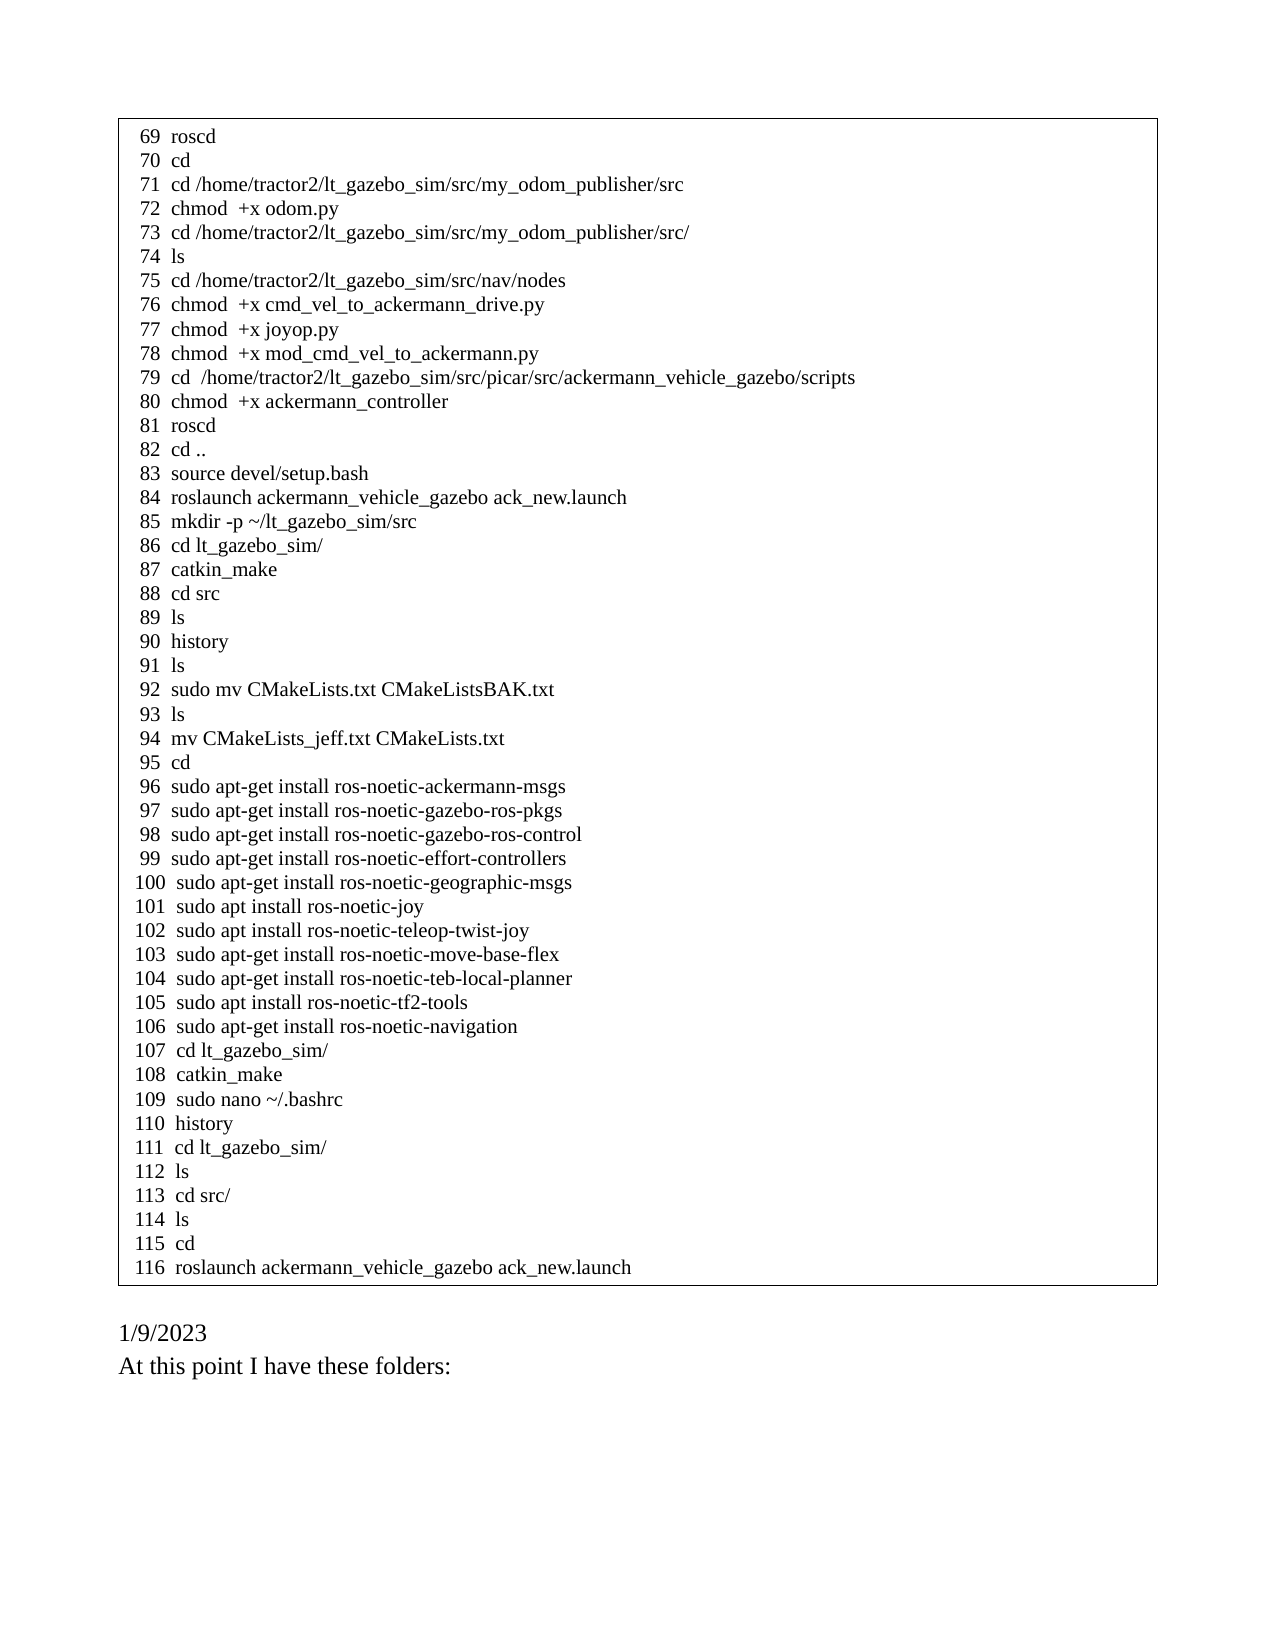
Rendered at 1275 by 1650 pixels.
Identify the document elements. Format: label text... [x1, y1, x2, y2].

table_header 69 roscd 70 cd 71 cd /home/tractor2/lt_gazebo_sim/src/my_odom_publisher/src 72 chmod +x odom.py 73 cd /home/tractor2/lt_gazebo_sim/src/my_odom_publisher/src/ 74 ls 75 cd /home/tractor2/lt_gazebo_sim/src/nav/nodes 76 chmod +x cmd_vel_to_ackermann_drive.py 77 chmod +x joyop.py 78 chmod +x mod_cmd_vel_to_ackermann.py 79 cd /home/tractor2/lt_gazebo_sim/src/picar/src/ackermann_vehicle_gazebo/scripts 80 chmod +x ackermann_controller 81 roscd 82 cd .. 83 source devel/setup.bash 84 roslaunch ackermann_vehicle_gazebo ack_new.launch 85 mkdir -p ~/lt_gazebo_sim/src 86 cd lt_gazebo_sim/ 87 catkin_make 88 cd src 89 ls 90 history 91 ls 92 sudo mv CMakeLists.txt CMakeListsBAK.txt 93 ls 94 mv CMakeLists_jeff.txt CMakeLists.txt 95 cd 96 sudo apt-get install ros-noetic-ackermann-msgs 97 sudo apt-get install ros-noetic-gazebo-ros-pkgs 98 sudo apt-get install ros-noetic-gazebo-ros-control 99 sudo apt-get install ros-noetic-effort-controllers 100 sudo apt-get install ros-noetic-geographic-msgs 101 sudo apt install ros-noetic-joy 102 sudo apt install ros-noetic-teleop-twist-joy 103 sudo apt-get install ros-noetic-move-base-flex 104 sudo apt-get install ros-noetic-teb-local-planner 105 sudo apt install ros-noetic-tf2-tools 106 sudo apt-get install ros-noetic-navigation 107 cd lt_gazebo_sim/ 108 catkin_make 109 sudo nano ~/.bashrc 110 history 111 cd lt_gazebo_sim/ 112 ls 113 cd src/ 114 ls 115 cd 116 roslaunch ackermann_vehicle_gazebo ack_new.launch [119, 119, 1157, 1285]
text 1/9/2023 [118, 1318, 1157, 1347]
text At this point I have these folders: [118, 1351, 1157, 1379]
